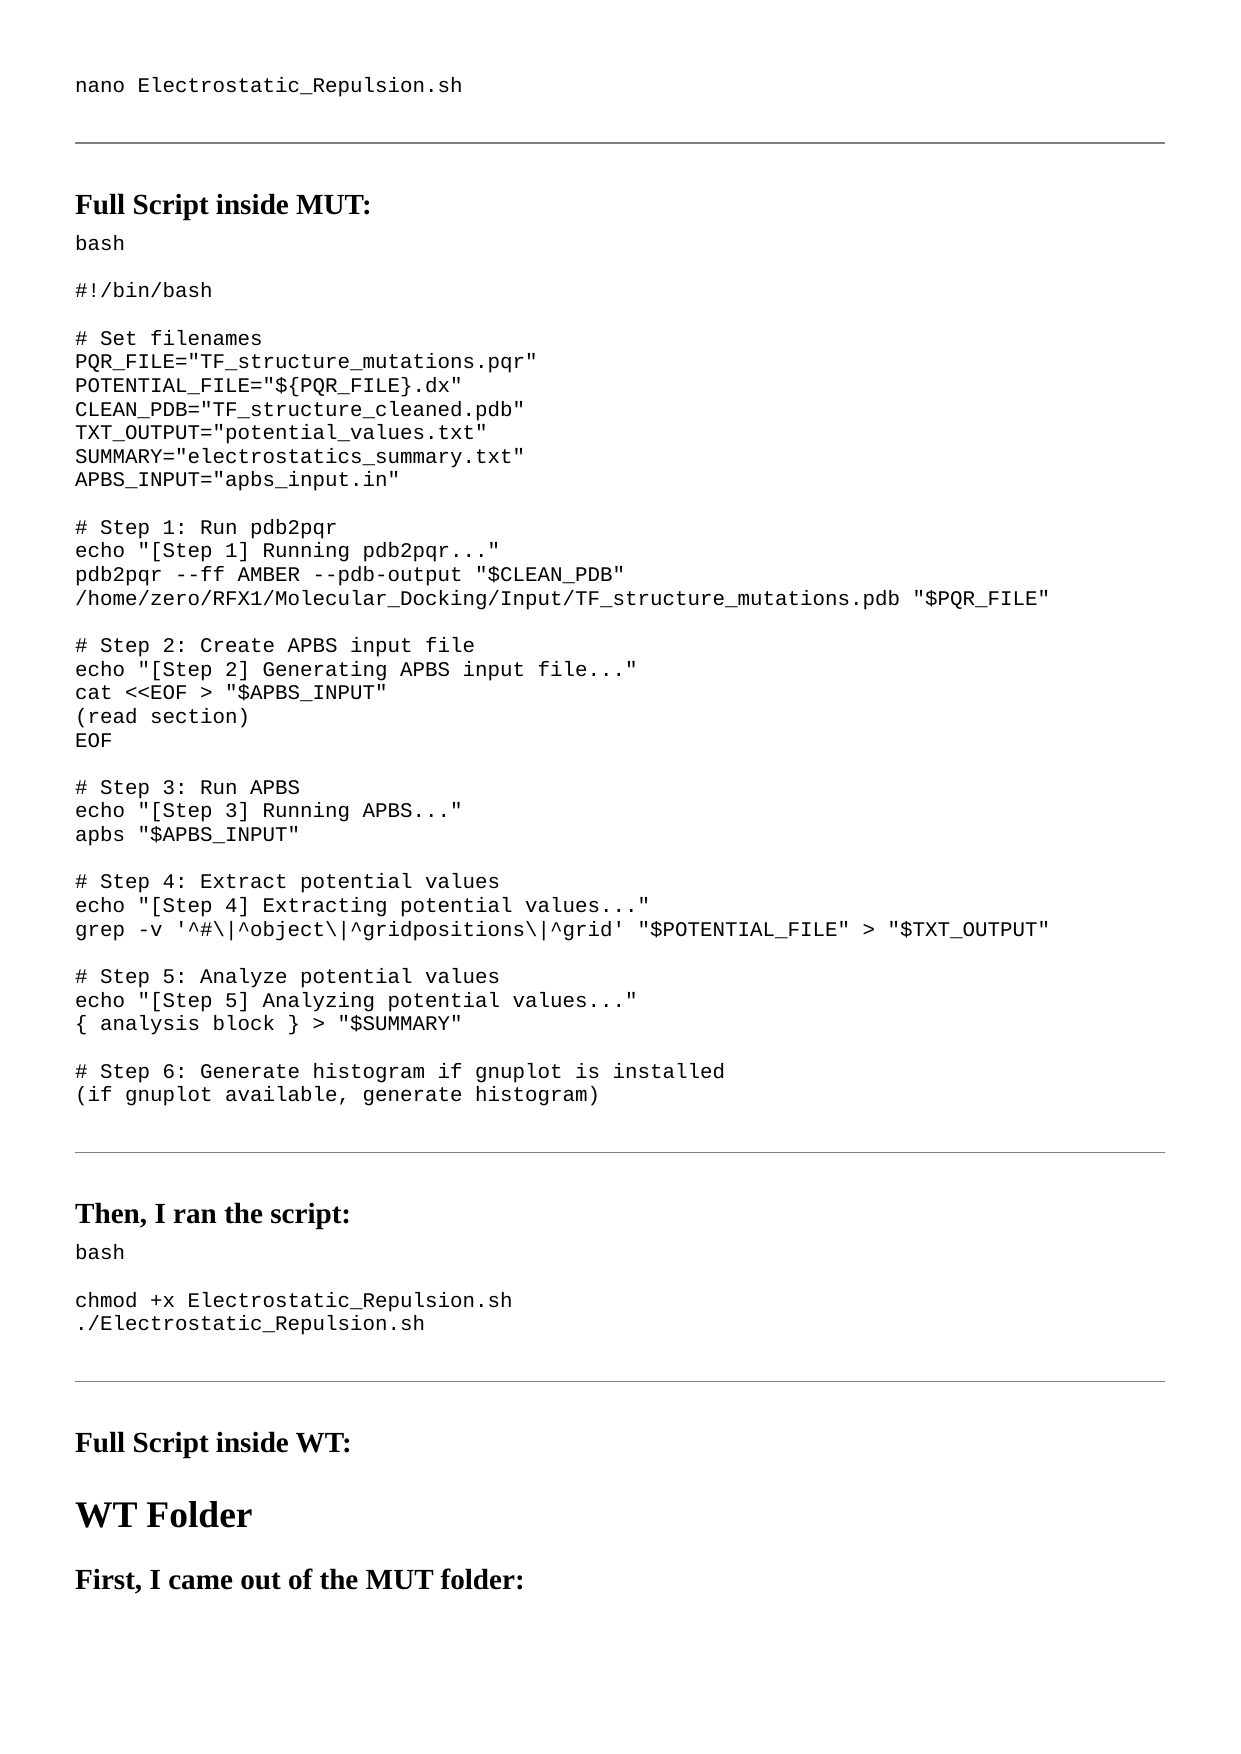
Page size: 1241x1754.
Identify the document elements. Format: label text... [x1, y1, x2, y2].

text (read section) [75, 706, 1165, 729]
text # Set filenames [75, 328, 1165, 351]
text { analysis block } > "$SUMMARY" [75, 1013, 1165, 1037]
text TXT_OUTPUT="potential_values.txt" [75, 422, 1165, 446]
text # Step 1: Run pdb2pqr [75, 517, 1165, 540]
text (if gnuplot available, generate histogram) [75, 1084, 1165, 1108]
text POTENTIAL_FILE="${PQR_FILE}.dx" [75, 375, 1165, 398]
text apbs "$APBS_INPUT" [75, 824, 1165, 848]
text # Step 6: Generate histogram if gnuplot is installed [75, 1061, 1165, 1084]
text chmod +x Electrostatic_Repulsion.sh [75, 1289, 1165, 1313]
text # Step 4: Extract potential values [75, 871, 1165, 895]
text echo "[Step 3] Running APBS..." [75, 801, 1165, 824]
text echo "[Step 2] Generating APBS input file..." [75, 659, 1165, 682]
subtitle Then, I ran the script: [75, 1196, 1165, 1230]
text SUMMARY="electrostatics_summary.txt" [75, 446, 1165, 469]
text echo "[Step 4] Extracting potential values..." [75, 895, 1165, 919]
subtitle WT Folder [75, 1492, 1165, 1535]
text CLEAN_PDB="TF_structure_cleaned.pdb" [75, 398, 1165, 422]
text echo "[Step 1] Running pdb2pqr..." [75, 540, 1165, 564]
subtitle First, I came out of the MUT folder: [75, 1562, 1165, 1596]
text cat <<EOF > "$APBS_INPUT" [75, 682, 1165, 706]
text echo "[Step 5] Analyzing potential values..." [75, 990, 1165, 1013]
text grep -v '^#\|^object\|^gridpositions\|^grid' "$POTENTIAL_FILE" > "$TXT_OUTPUT" [75, 919, 1165, 942]
text # Step 3: Run APBS [75, 777, 1165, 801]
text #!/bin/bash [75, 280, 1165, 304]
text EOF [75, 729, 1165, 753]
text ./Electrostatic_Repulsion.sh [75, 1313, 1165, 1337]
text pdb2pqr --ff AMBER --pdb-output "$CLEAN_PDB" /home/zero/RFX1/Molecular_Docking/Input/TF_structure_mutations.pdb "$PQR_FILE" [75, 564, 1165, 611]
text bash [75, 233, 1165, 257]
subtitle Full Script inside WT: [75, 1425, 1165, 1459]
text APBS_INPUT="apbs_input.in" [75, 469, 1165, 493]
subtitle Full Script inside MUT: [75, 187, 1165, 221]
text bash [75, 1242, 1165, 1266]
text # Step 2: Create APBS input file [75, 635, 1165, 659]
text # Step 5: Analyze potential values [75, 966, 1165, 990]
text PQR_FILE="TF_structure_mutations.pqr" [75, 351, 1165, 375]
text nano Electrostatic_Repulsion.sh [75, 75, 1165, 99]
